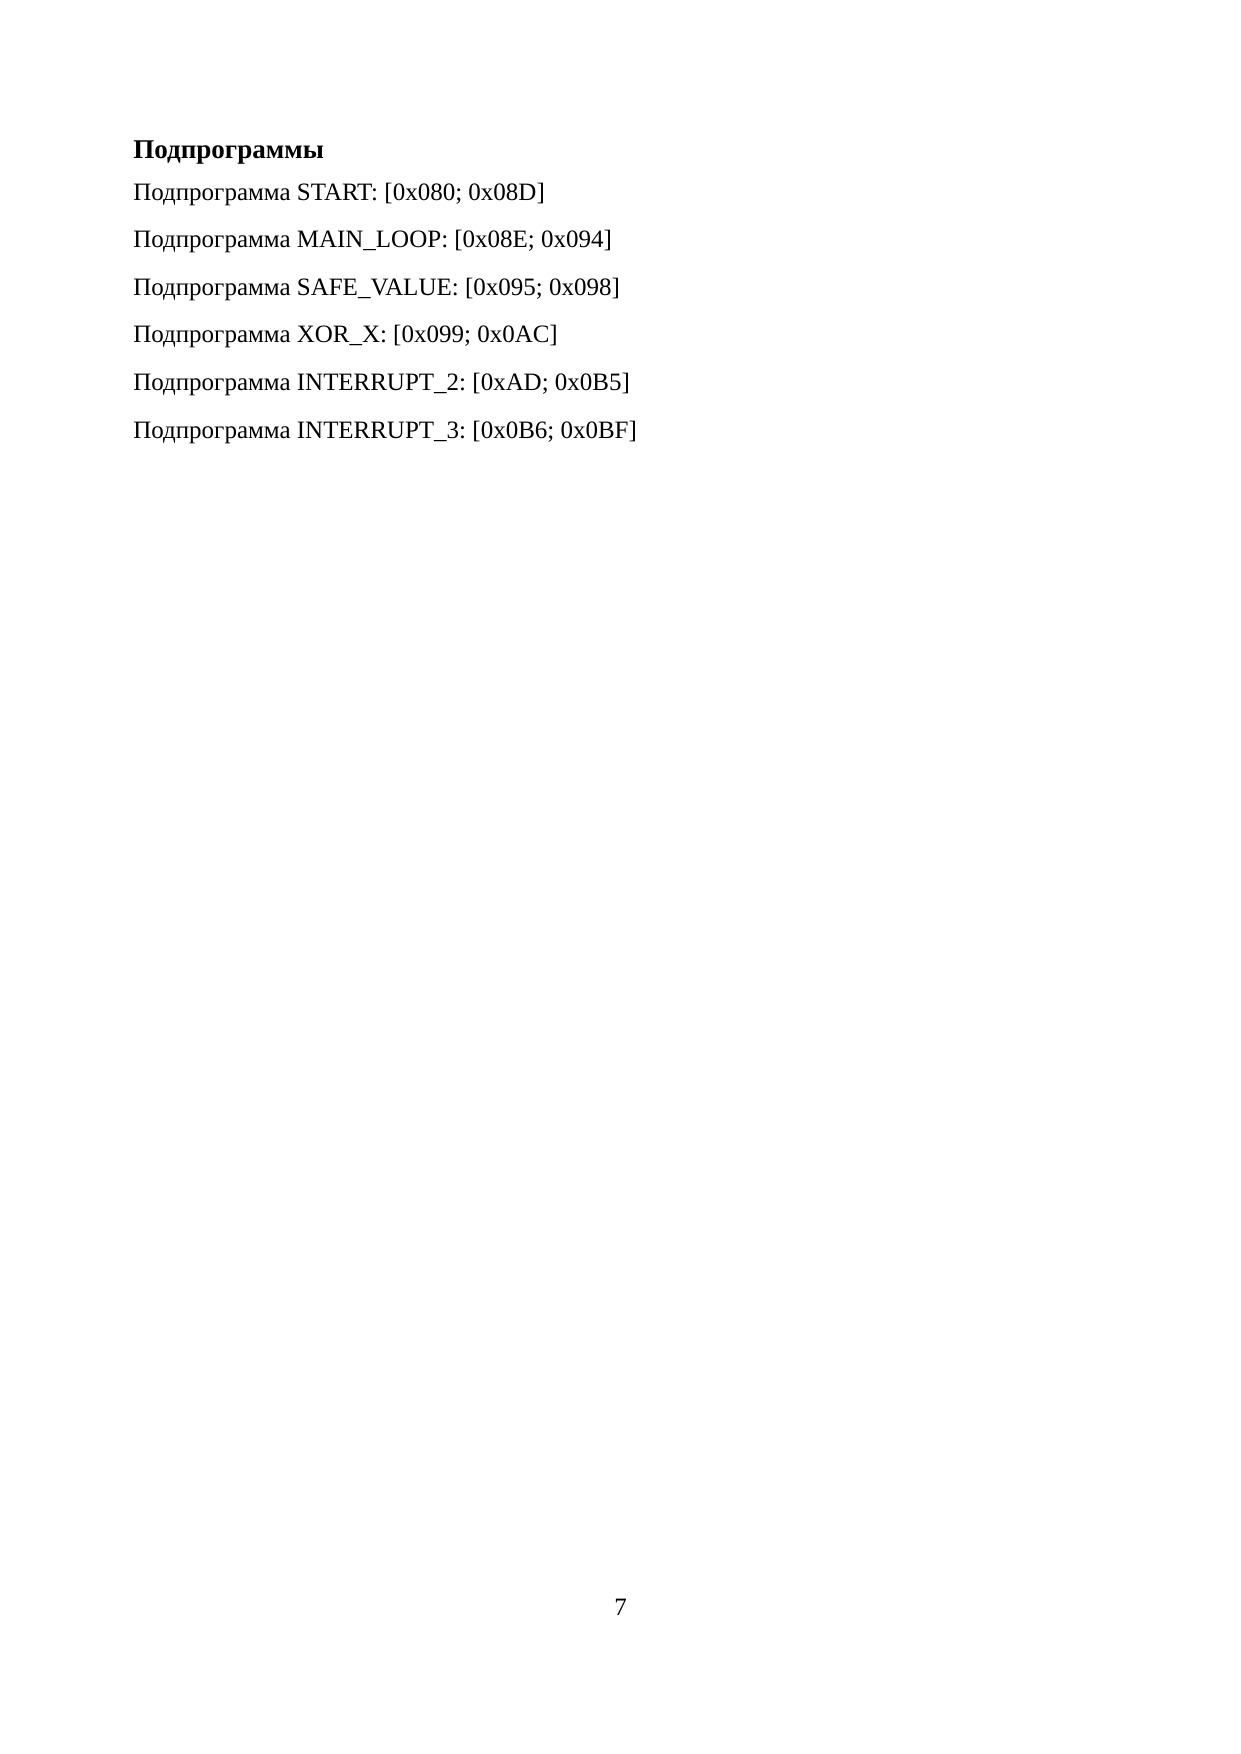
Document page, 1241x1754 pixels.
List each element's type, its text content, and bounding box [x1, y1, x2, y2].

text Подпрограмма SAFE_VALUE: [0x095; 0x098] [133, 272, 1107, 301]
text Подпрограмма MAIN_LOOP: [0x08E; 0x094] [133, 224, 1107, 253]
text Подпрограмма START: [0x080; 0x08D] [133, 177, 1107, 206]
text Подпрограмма XOR_X: [0x099; 0x0AC] [133, 319, 1107, 348]
subtitle Подпрограммы [133, 133, 1107, 164]
text Подпрограмма INTERRUPT_2: [0xAD; 0x0B5] [133, 367, 1107, 396]
text Подпрограмма INTERRUPT_3: [0x0B6; 0x0BF] [133, 415, 1107, 443]
